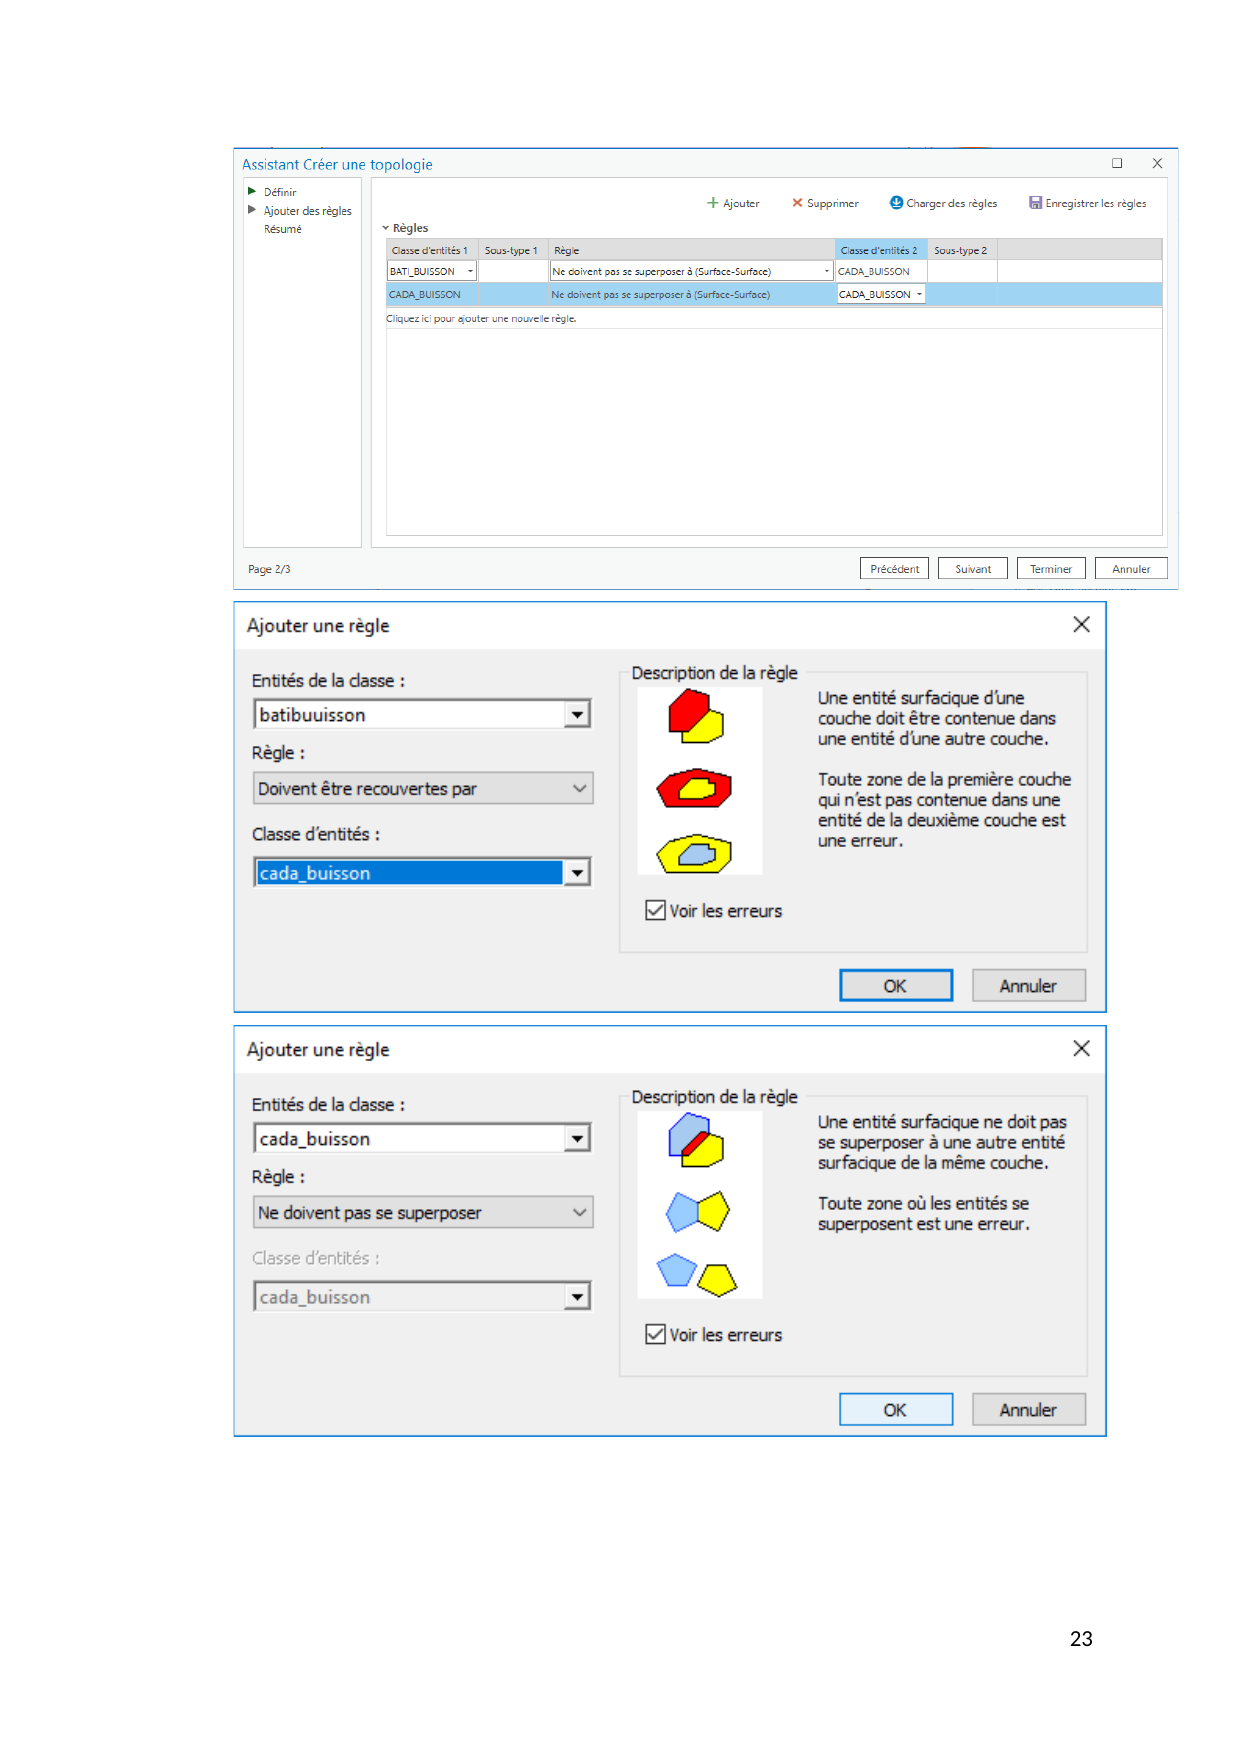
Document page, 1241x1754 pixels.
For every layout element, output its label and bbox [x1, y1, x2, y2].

picture [233, 147, 1179, 590]
picture [233, 601, 1107, 1013]
picture [233, 1025, 1107, 1437]
